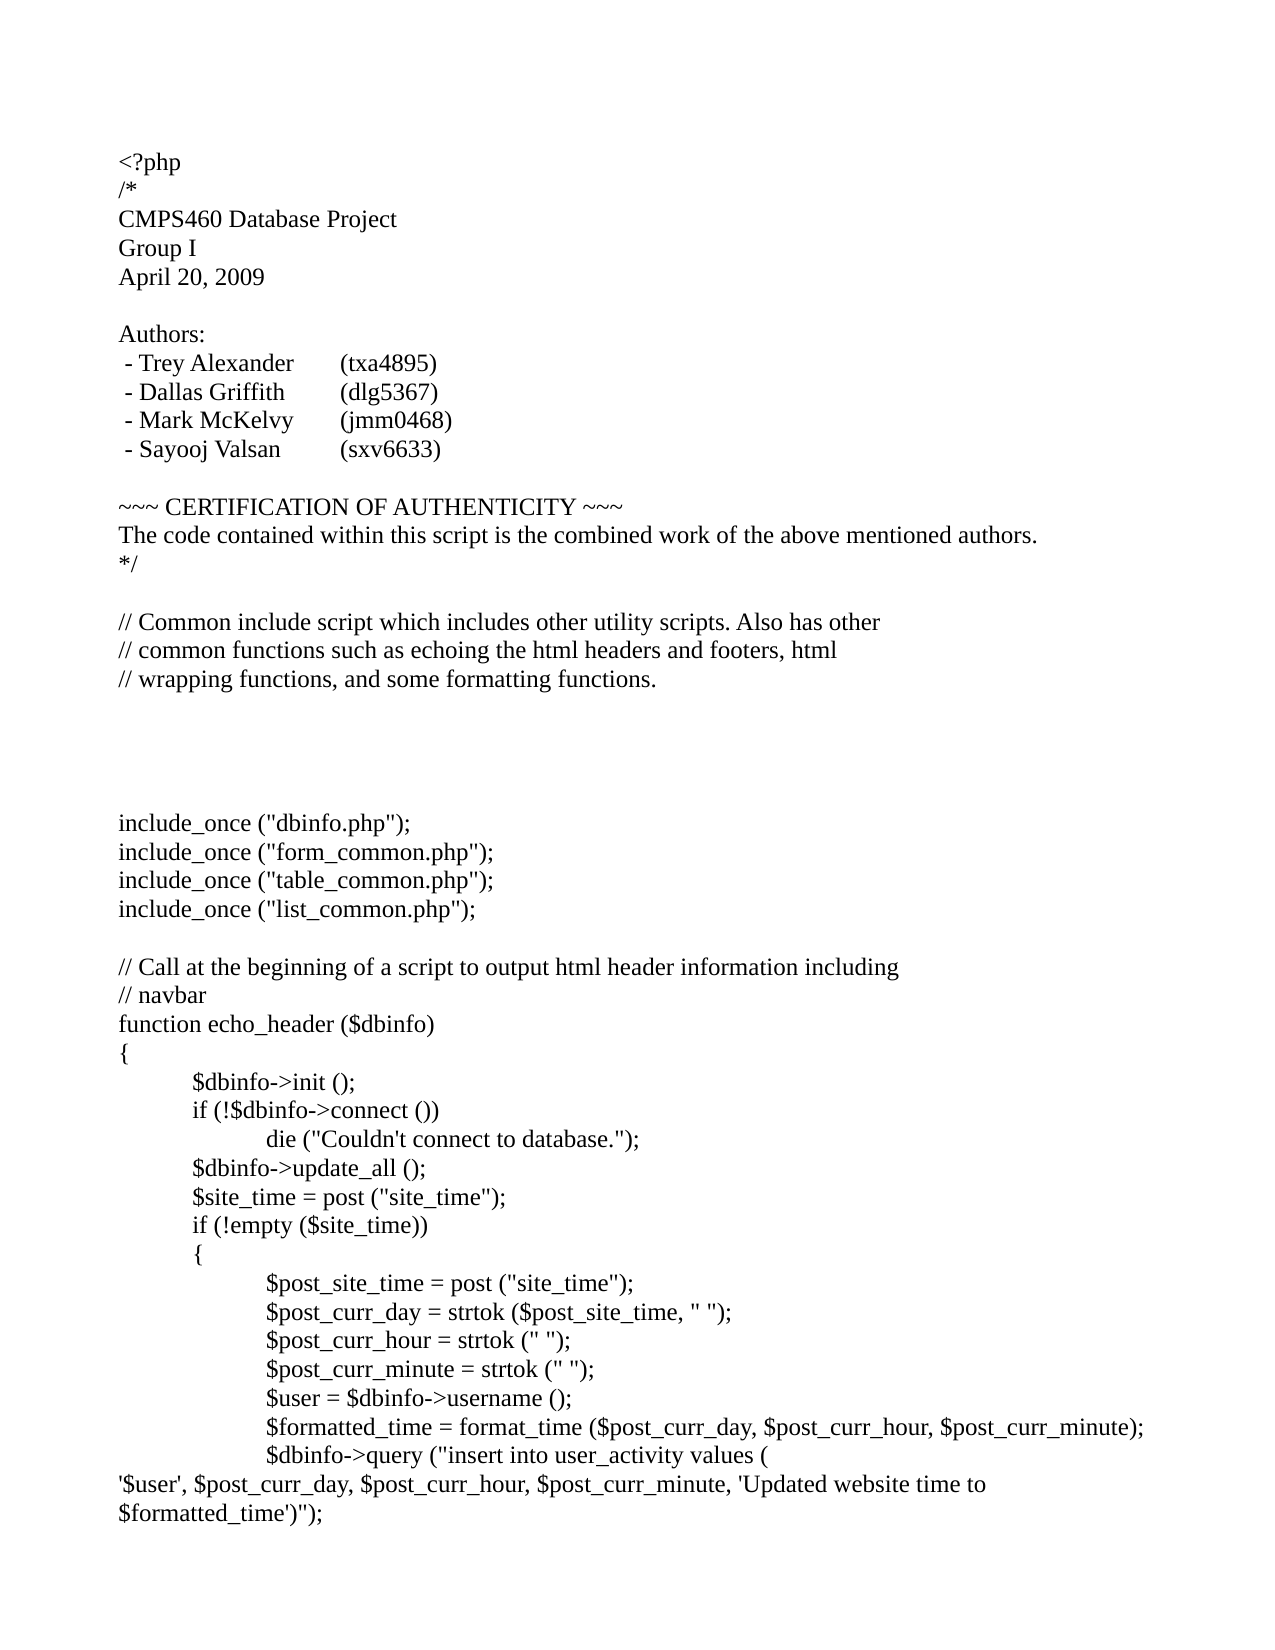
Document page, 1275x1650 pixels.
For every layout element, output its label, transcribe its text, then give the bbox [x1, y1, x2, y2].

text $user = $dbinfo->username (); [118, 1383, 1157, 1412]
text // Call at the beginning of a script to output html header information including [118, 952, 1157, 981]
text $post_curr_minute = strtok (" "); [118, 1354, 1157, 1383]
text if (!$dbinfo->connect ()) [118, 1096, 1157, 1124]
text '$user', $post_curr_day, $post_curr_hour, $post_curr_minute, 'Updated website time to $formatted_time')"); [118, 1469, 1157, 1527]
text include_once ("dbinfo.php"); [118, 808, 1157, 837]
text $dbinfo->query ("insert into user_activity values ( [118, 1441, 1157, 1469]
text include_once ("list_common.php"); [118, 894, 1157, 923]
text The code contained within this script is the combined work of the above mentioned authors. [118, 521, 1157, 549]
text CMPS460 Database Project [118, 204, 1157, 233]
text include_once ("table_common.php"); [118, 866, 1157, 894]
text $post_curr_day = strtok ($post_site_time, " "); [118, 1297, 1157, 1326]
text // wrapping functions, and some formatting functions. [118, 664, 1157, 693]
text // navbar [118, 981, 1157, 1009]
text ~~~ CERTIFICATION OF AUTHENTICITY ~~~ [118, 492, 1157, 521]
text $post_curr_hour = strtok (" "); [118, 1326, 1157, 1354]
text - Sayooj Valsan (sxv6633) [118, 434, 1157, 463]
text { [118, 1239, 1157, 1268]
text */ [118, 549, 1157, 578]
text /* [118, 176, 1157, 204]
text if (!empty ($site_time)) [118, 1211, 1157, 1239]
text $post_site_time = post ("site_time"); [118, 1268, 1157, 1297]
text { [118, 1038, 1157, 1067]
text function echo_header ($dbinfo) [118, 1009, 1157, 1038]
text include_once ("form_common.php"); [118, 837, 1157, 866]
text die ("Couldn't connect to database."); [118, 1124, 1157, 1153]
text - Mark McKelvy (jmm0468) [118, 406, 1157, 434]
text // Common include script which includes other utility scripts. Also has other [118, 607, 1157, 636]
text Group I [118, 233, 1157, 262]
text Authors: [118, 319, 1157, 348]
text $dbinfo->init (); [118, 1067, 1157, 1096]
text - Dallas Griffith (dlg5367) [118, 377, 1157, 406]
text - Trey Alexander (txa4895) [118, 348, 1157, 377]
text $site_time = post ("site_time"); [118, 1182, 1157, 1211]
text // common functions such as echoing the html headers and footers, html [118, 636, 1157, 664]
text $formatted_time = format_time ($post_curr_day, $post_curr_hour, $post_curr_minute); [118, 1412, 1157, 1441]
text <?php [118, 147, 1157, 176]
text April 20, 2009 [118, 262, 1157, 291]
text $dbinfo->update_all (); [118, 1153, 1157, 1182]
